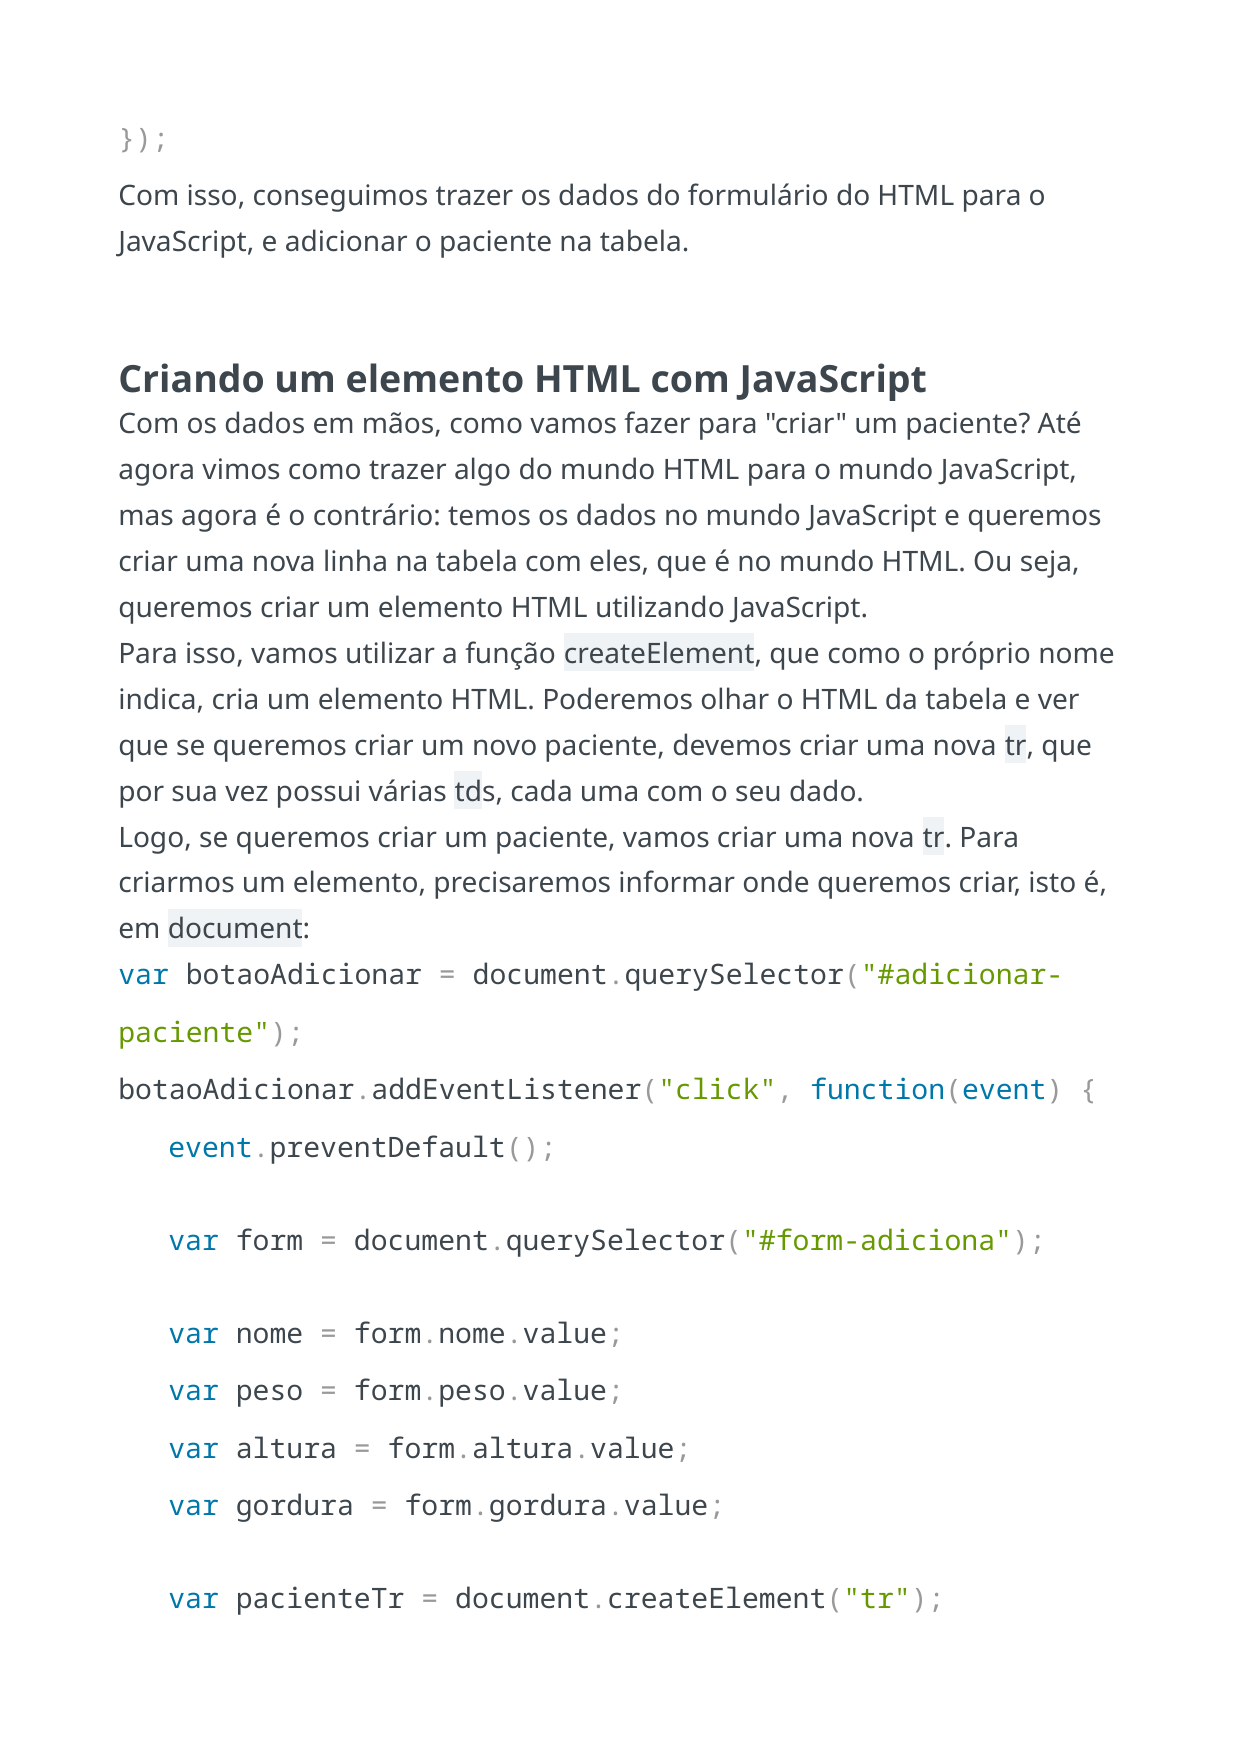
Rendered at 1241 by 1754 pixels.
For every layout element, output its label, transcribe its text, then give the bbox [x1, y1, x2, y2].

text Com isso, conseguimos trazer os dados do formulário do HTML para o JavaScript, e adicionar o paciente na tabela. [118, 176, 1122, 260]
text var form = document.querySelector("#form-adiciona"); [118, 1220, 1122, 1258]
text var peso = form.peso.value; [118, 1371, 1122, 1409]
text botaoAdicionar.addEventListener("click", function(event) { [118, 1070, 1122, 1108]
text var pacienteTr = document.createElement("tr"); [118, 1578, 1122, 1617]
text }); [118, 118, 1122, 156]
text Para isso, vamos utilizar a função createElement, que como o próprio nome indica, cria um elemento HTML. Poderemos olhar o HTML da tabela e ver que se queremos criar um novo paciente, devemos criar uma nova tr, que por sua vez possui várias tds, cada uma com o seu dado. [118, 633, 1122, 809]
text var botaoAdicionar = document.querySelector("#adicionar-paciente"); [118, 955, 1122, 1051]
text var altura = form.altura.value; [118, 1428, 1122, 1466]
text Logo, se queremos criar um paciente, vamos criar uma nova tr. Para criarmos um elemento, precisaremos informar onde queremos criar, isto é, em document: [118, 817, 1122, 947]
text event.preventDefault(); [118, 1127, 1122, 1166]
subtitle Criando um elemento HTML com JavaScript [118, 352, 1122, 403]
text var gordura = form.gordura.value; [118, 1486, 1122, 1524]
text var nome = form.nome.value; [118, 1313, 1122, 1351]
text Com os dados em mãos, como vamos fazer para "criar" um paciente? Até agora vimos como trazer algo do mundo HTML para o mundo JavaScript, mas agora é o contrário: temos os dados no mundo JavaScript e queremos criar uma nova linha na tabela com eles, que é no mundo HTML. Ou seja, queremos criar um elemento HTML utilizando JavaScript. [118, 403, 1122, 626]
